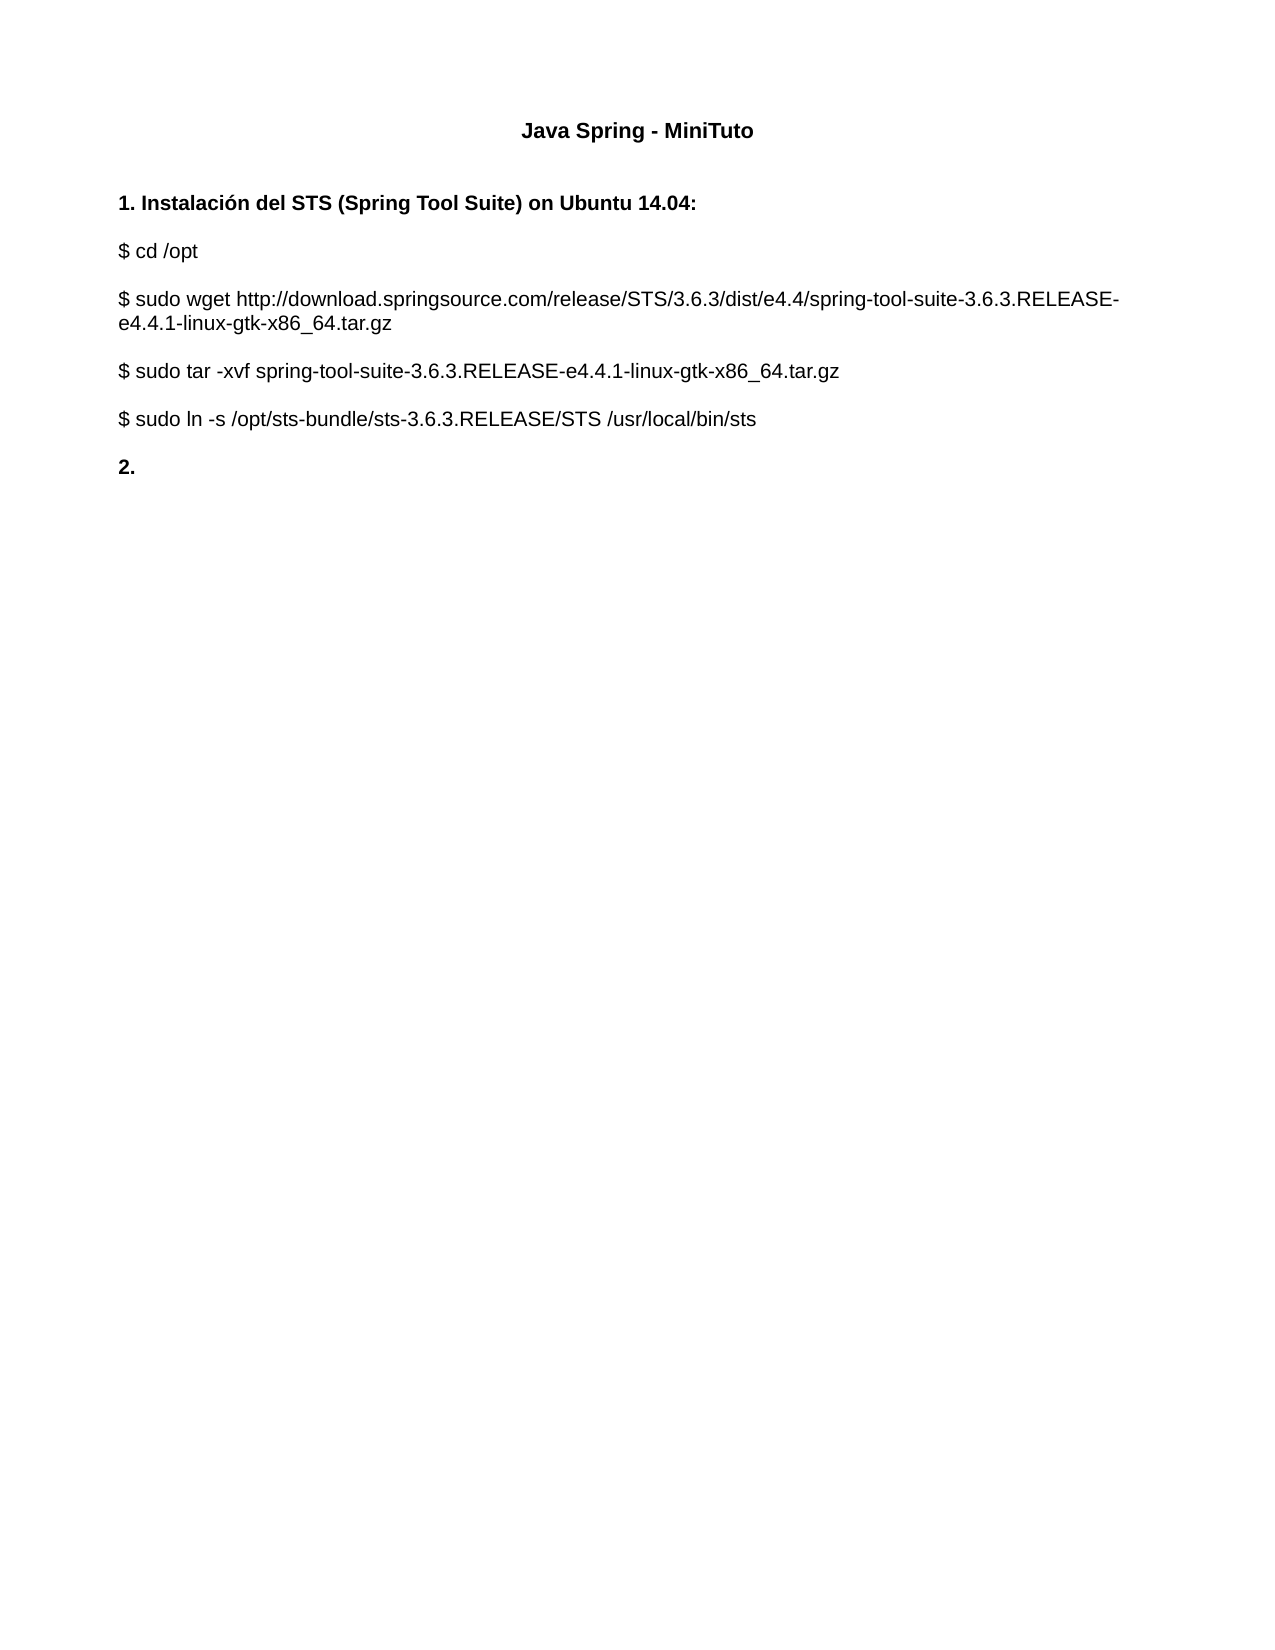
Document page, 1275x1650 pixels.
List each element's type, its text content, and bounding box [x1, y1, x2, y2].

text 2. [118, 455, 1157, 479]
text $ sudo ln -s /opt/sts-bundle/sts-3.6.3.RELEASE/STS /usr/local/bin/sts [118, 407, 1157, 431]
text $ sudo wget http://download.springsource.com/release/STS/3.6.3/dist/e4.4/spring-tool-suite-3.6.3.RELEASE-e4.4.1-linux-gtk-x86_64.tar.gz [118, 287, 1157, 335]
text $ cd /opt [118, 239, 1157, 263]
text 1. Instalación del STS (Spring Tool Suite) on Ubuntu 14.04: [118, 191, 1157, 215]
text $ sudo tar -xvf spring-tool-suite-3.6.3.RELEASE-e4.4.1-linux-gtk-x86_64.tar.gz [118, 359, 1157, 383]
text Java Spring - MiniTuto [118, 118, 1157, 143]
